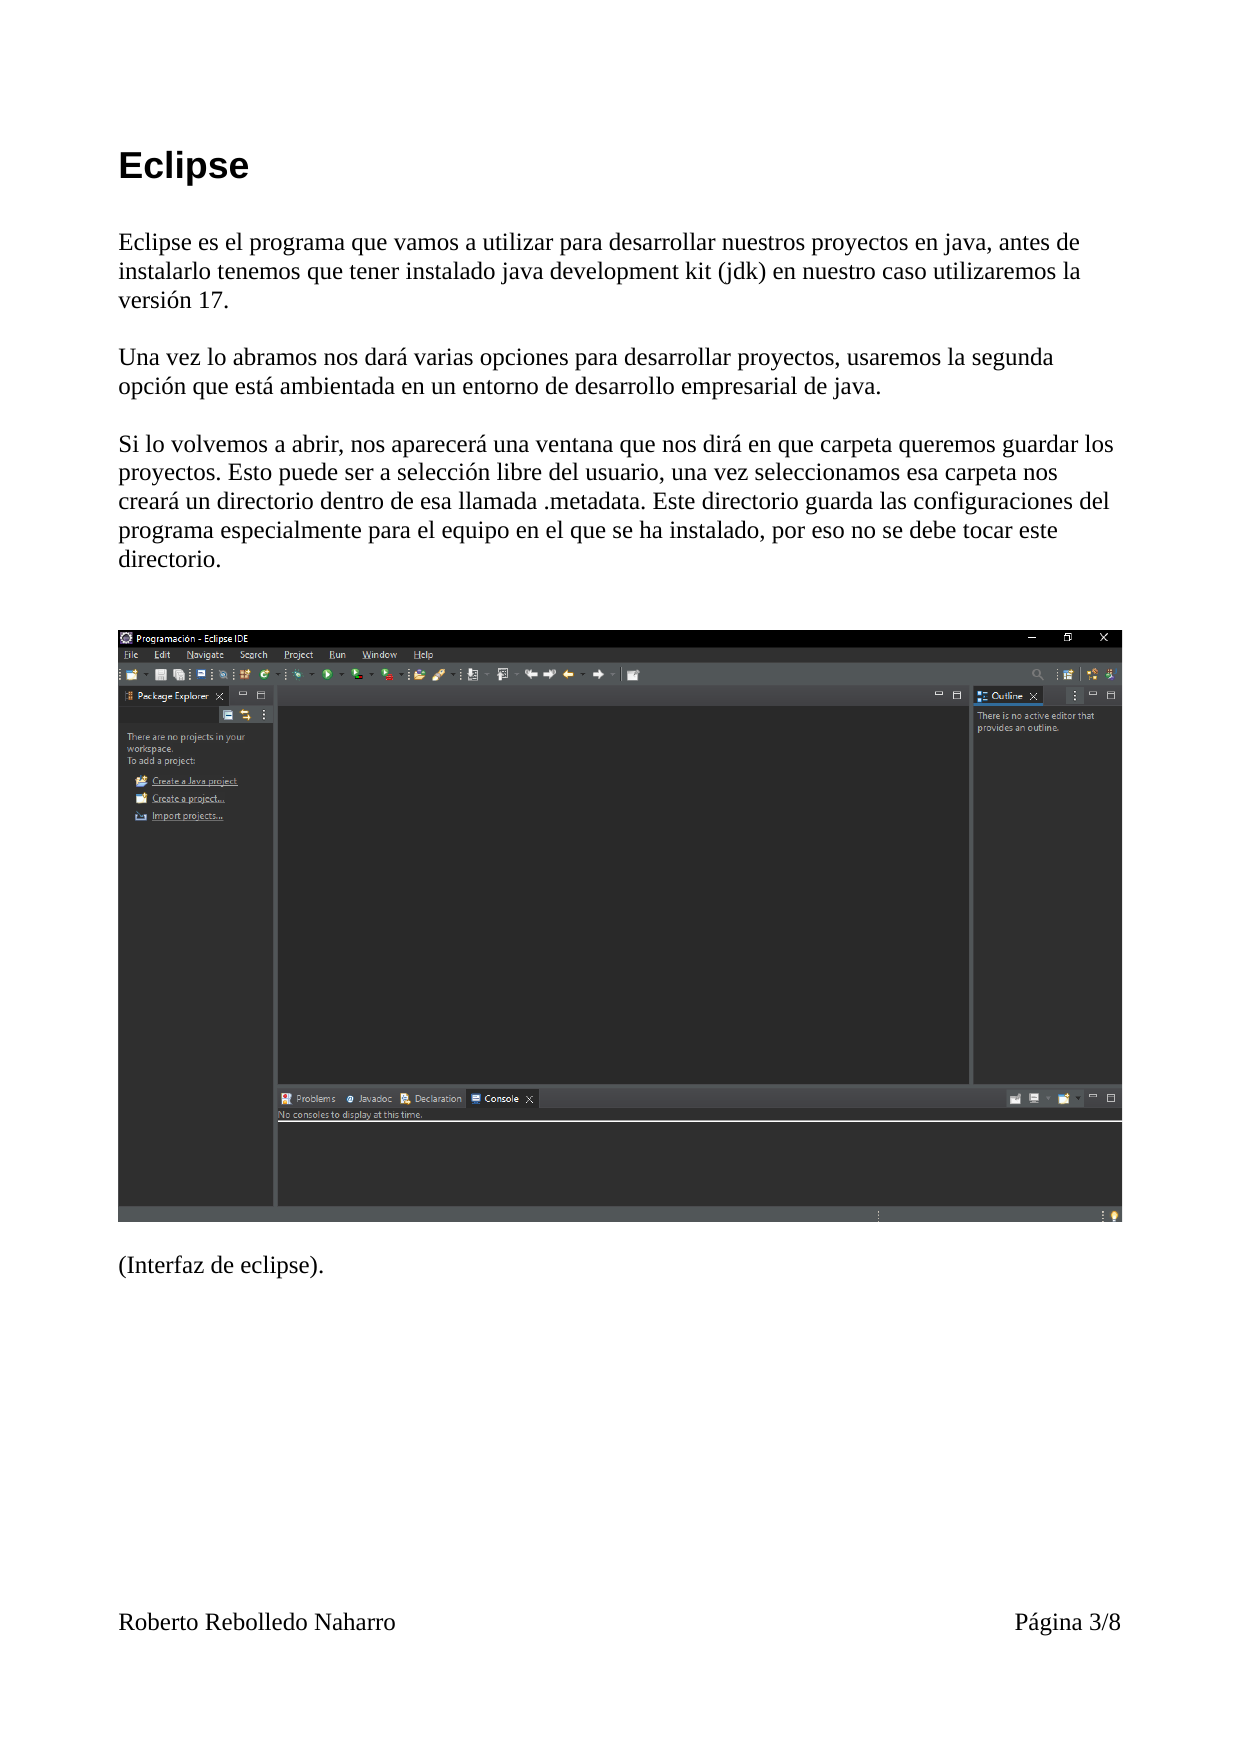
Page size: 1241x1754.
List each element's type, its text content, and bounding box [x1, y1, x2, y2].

text Una vez lo abramos nos dará varias opciones para desarrollar proyectos, usaremos la segunda opción que está ambientada en un entorno de desarrollo empresarial de java. [118, 342, 1122, 400]
subtitle Eclipse [118, 143, 1122, 186]
text Si lo volvemos a abrir, nos aparecerá una ventana que nos dirá en que carpeta queremos guardar los proyectos. Esto puede ser a selección libre del usuario, una vez seleccionamos esa carpeta nos creará un directorio dentro de esa llamada .metadata. Este directorio guarda las configuraciones del programa especialmente para el equipo en el que se ha instalado, por eso no se debe tocar este directorio. [118, 429, 1122, 572]
text (Interfaz de eclipse). [118, 1250, 1122, 1279]
text Eclipse es el programa que vamos a utilizar para desarrollar nuestros proyectos en java, antes de instalarlo tenemos que tener instalado java development kit (jdk) en nuestro caso utilizaremos la versión 17. [118, 227, 1122, 314]
picture [118, 630, 1123, 1222]
